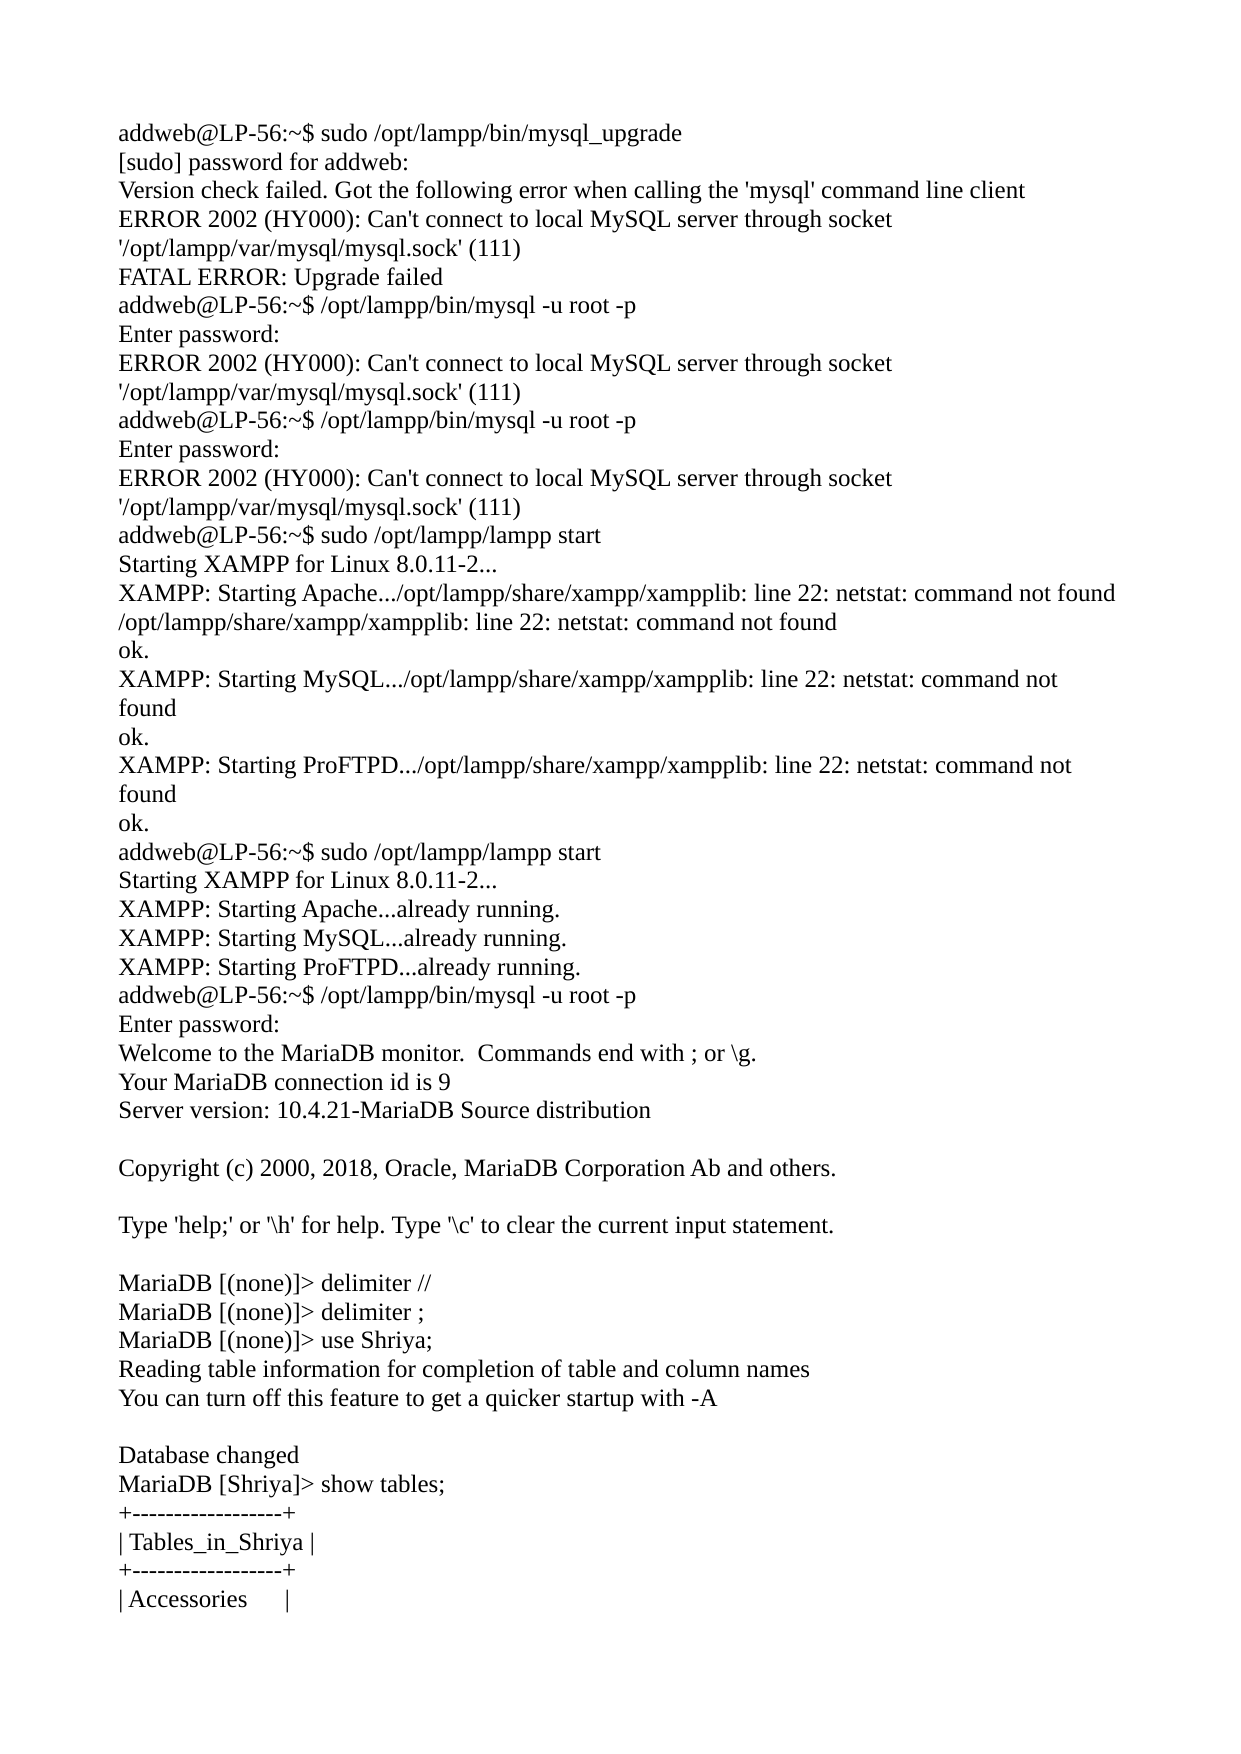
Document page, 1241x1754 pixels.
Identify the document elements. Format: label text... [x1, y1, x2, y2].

text Enter password: [118, 434, 1122, 463]
text MariaDB [(none)]> delimiter ; [118, 1297, 1122, 1326]
text Enter password: [118, 319, 1122, 348]
text | Accessories | [118, 1584, 1122, 1613]
text addweb@LP-56:~$ /opt/lampp/bin/mysql -u root -p [118, 981, 1122, 1009]
text Your MariaDB connection id is 9 [118, 1067, 1122, 1096]
text MariaDB [Shriya]> show tables; [118, 1469, 1122, 1498]
text Server version: 10.4.21-MariaDB Source distribution [118, 1096, 1122, 1124]
text ok. [118, 722, 1122, 751]
text Version check failed. Got the following error when calling the 'mysql' command line client [118, 176, 1122, 204]
text You can turn off this feature to get a quicker startup with -A [118, 1383, 1122, 1412]
text addweb@LP-56:~$ sudo /opt/lampp/bin/mysql_upgrade [118, 118, 1122, 147]
text addweb@LP-56:~$ sudo /opt/lampp/lampp start [118, 521, 1122, 549]
text ERROR 2002 (HY000): Can't connect to local MySQL server through socket '/opt/lampp/var/mysql/mysql.sock' (111) [118, 204, 1122, 262]
text Welcome to the MariaDB monitor. Commands end with ; or \g. [118, 1038, 1122, 1067]
text XAMPP: Starting MySQL...already running. [118, 923, 1122, 952]
text XAMPP: Starting Apache...already running. [118, 894, 1122, 923]
text Starting XAMPP for Linux 8.0.11-2... [118, 866, 1122, 894]
text ERROR 2002 (HY000): Can't connect to local MySQL server through socket '/opt/lampp/var/mysql/mysql.sock' (111) [118, 463, 1122, 521]
text +------------------+ [118, 1498, 1122, 1527]
text ERROR 2002 (HY000): Can't connect to local MySQL server through socket '/opt/lampp/var/mysql/mysql.sock' (111) [118, 348, 1122, 406]
text ok. [118, 636, 1122, 664]
text addweb@LP-56:~$ sudo /opt/lampp/lampp start [118, 837, 1122, 866]
text +------------------+ [118, 1556, 1122, 1584]
text Copyright (c) 2000, 2018, Oracle, MariaDB Corporation Ab and others. [118, 1153, 1122, 1182]
text ok. [118, 808, 1122, 837]
text /opt/lampp/share/xampp/xampplib: line 22: netstat: command not found [118, 607, 1122, 636]
text XAMPP: Starting Apache.../opt/lampp/share/xampp/xampplib: line 22: netstat: command not found [118, 578, 1122, 607]
text XAMPP: Starting ProFTPD...already running. [118, 952, 1122, 981]
text | Tables_in_Shriya | [118, 1527, 1122, 1556]
text Type 'help;' or '\h' for help. Type '\c' to clear the current input statement. [118, 1211, 1122, 1239]
text [sudo] password for addweb: [118, 147, 1122, 176]
text addweb@LP-56:~$ /opt/lampp/bin/mysql -u root -p [118, 291, 1122, 319]
text Starting XAMPP for Linux 8.0.11-2... [118, 549, 1122, 578]
text MariaDB [(none)]> use Shriya; [118, 1326, 1122, 1354]
text XAMPP: Starting ProFTPD.../opt/lampp/share/xampp/xampplib: line 22: netstat: command not found [118, 751, 1122, 808]
text Database changed [118, 1441, 1122, 1469]
text Enter password: [118, 1009, 1122, 1038]
text addweb@LP-56:~$ /opt/lampp/bin/mysql -u root -p [118, 406, 1122, 434]
text Reading table information for completion of table and column names [118, 1354, 1122, 1383]
text MariaDB [(none)]> delimiter // [118, 1268, 1122, 1297]
text XAMPP: Starting MySQL.../opt/lampp/share/xampp/xampplib: line 22: netstat: command not found [118, 664, 1122, 722]
text FATAL ERROR: Upgrade failed [118, 262, 1122, 291]
